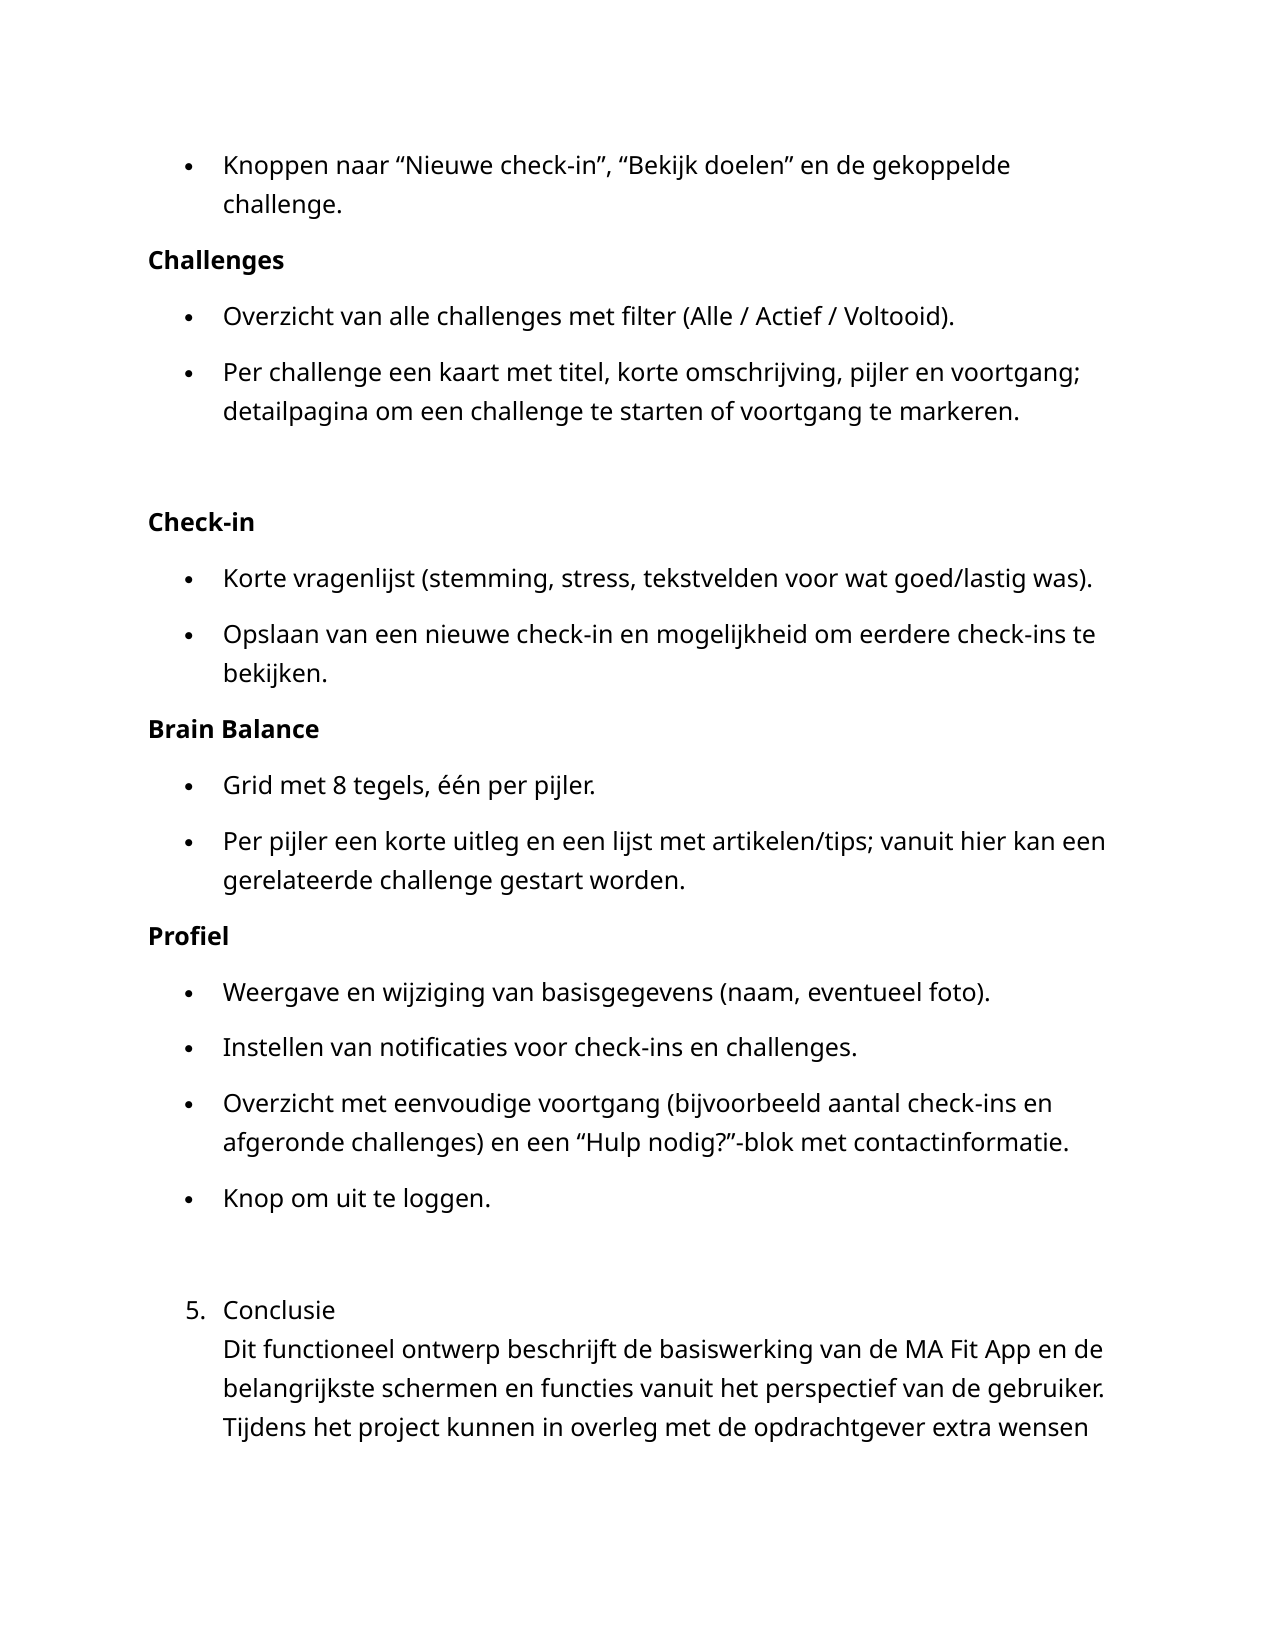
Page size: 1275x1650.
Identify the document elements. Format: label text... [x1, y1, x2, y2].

text Brain Balance [148, 712, 1127, 746]
list Opslaan van een nieuwe check‑in en mogelijkheid om eerdere check‑ins te bekijken. [185, 617, 1127, 690]
list Instellen van notificaties voor check‑ins en challenges. [185, 1030, 1127, 1064]
text Profiel [148, 918, 1127, 952]
list Per pijler een korte uitleg en een lijst met artikelen/tips; vanuit hier kan een gerelateerde challenge gestart worden. [185, 823, 1127, 897]
list Weergave en wijziging van basisgegevens (naam, eventueel foto). [185, 974, 1127, 1008]
list Grid met 8 tegels, één per pijler. [185, 768, 1127, 802]
text Check‑in [148, 505, 1127, 539]
list Overzicht met eenvoudige voortgang (bijvoorbeeld aantal check‑ins en afgeronde challenges) en een “Hulp nodig?”‑blok met contactinformatie. [185, 1086, 1127, 1159]
list Korte vragenlijst (stemming, stress, tekstvelden voor wat goed/lastig was). [185, 561, 1127, 595]
list Knoppen naar “Nieuwe check‑in”, “Bekijk doelen” en de gekoppelde challenge. [185, 148, 1127, 221]
list Per challenge een kaart met titel, korte omschrijving, pijler en voortgang; detailpagina om een challenge te starten of voortgang te markeren. [185, 354, 1127, 427]
list Conclusie Dit functioneel ontwerp beschrijft de basiswerking van de MA Fit App en de belangrijkste schermen en functies vanuit het perspectief van de gebruiker. Tijdens het project kunnen in overleg met de opdrachtgever extra wensen [185, 1293, 1127, 1444]
text Challenges [148, 243, 1127, 277]
list Knop om uit te loggen. [185, 1181, 1127, 1215]
list Overzicht van alle challenges met filter (Alle / Actief / Voltooid). [185, 298, 1127, 332]
